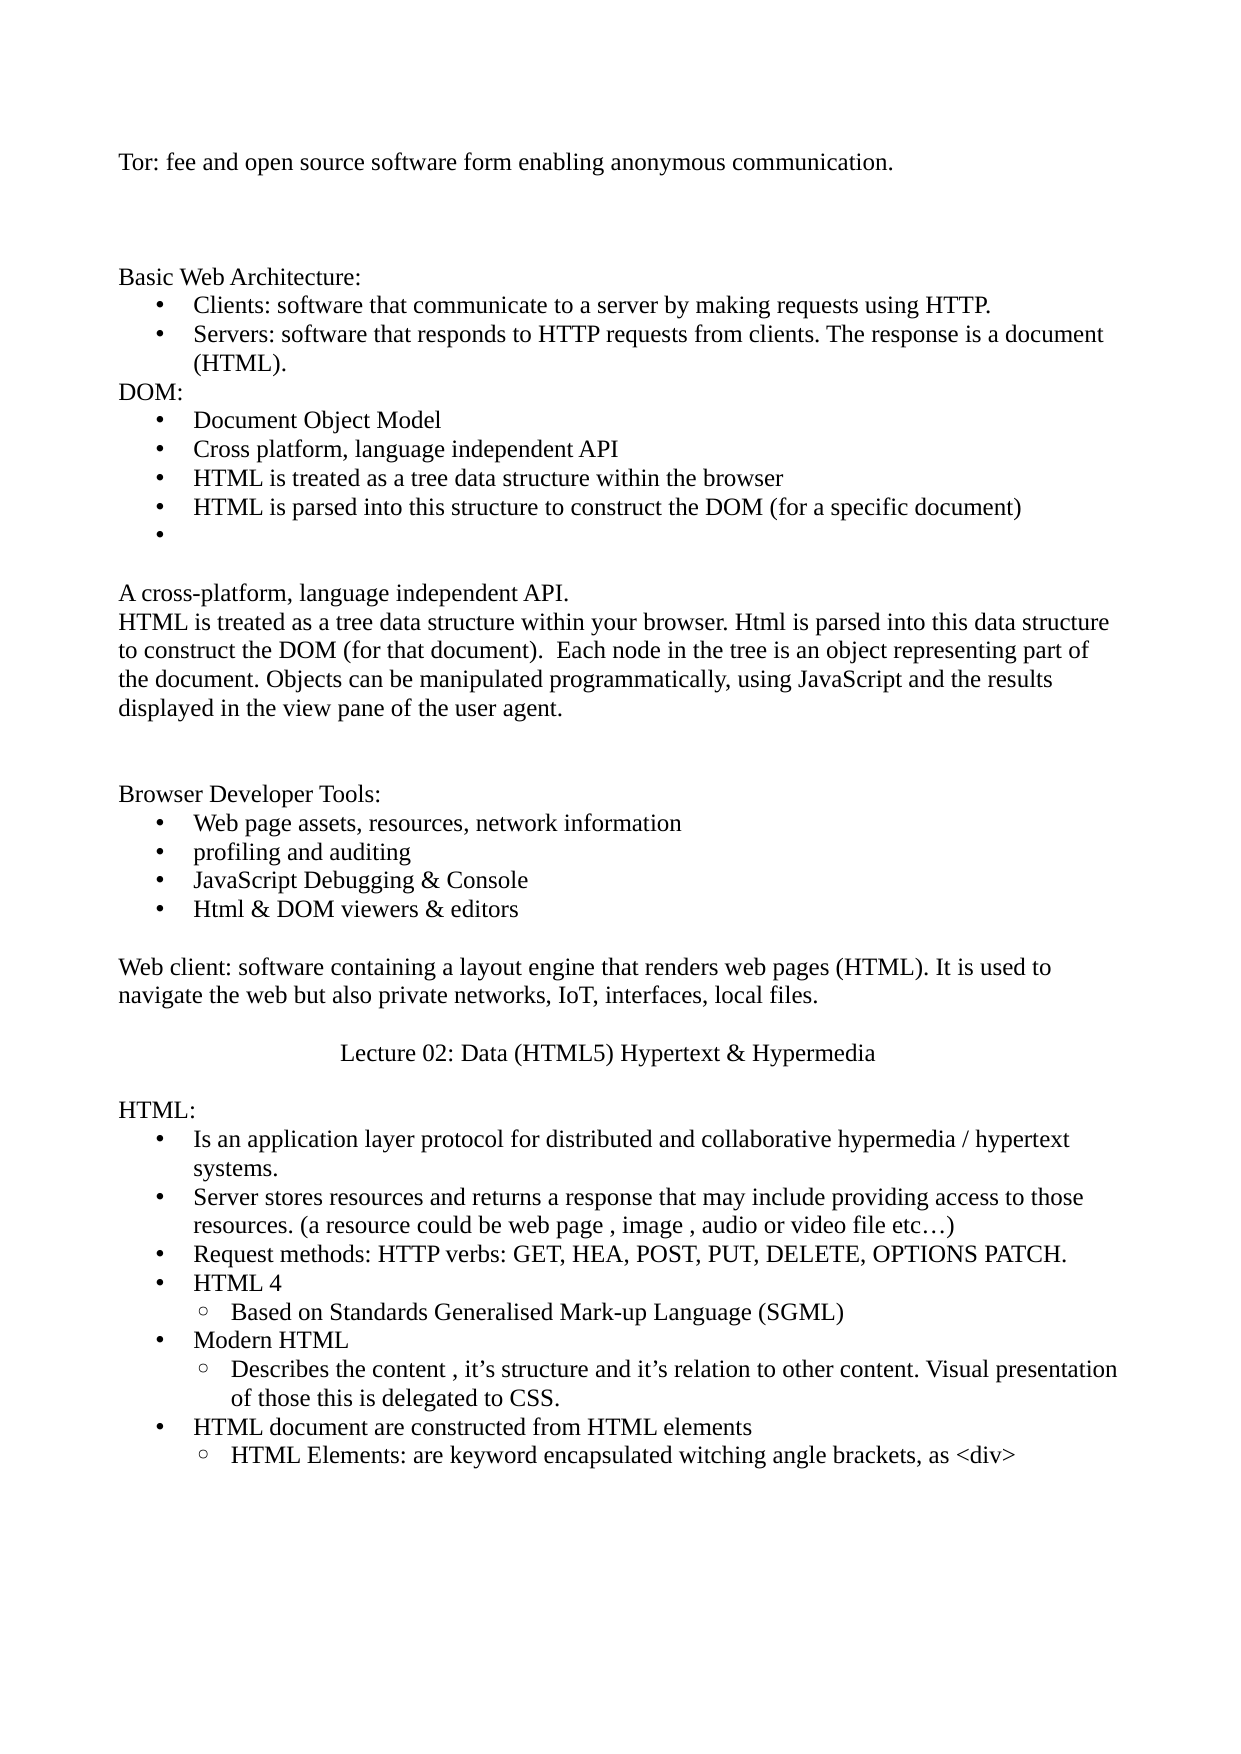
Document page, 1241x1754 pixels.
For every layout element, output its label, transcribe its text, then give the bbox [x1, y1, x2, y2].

list Request methods: HTTP verbs: GET, HEA, POST, PUT, DELETE, OPTIONS PATCH. [156, 1239, 1122, 1268]
list Is an application layer protocol for distributed and collaborative hypermedia / hypertext systems. [156, 1124, 1122, 1182]
text Basic Web Architecture: [118, 262, 1122, 291]
list HTML is parsed into this structure to construct the DOM (for a specific document) [156, 492, 1122, 521]
list profiling and auditing [156, 837, 1122, 866]
list HTML 4 [156, 1268, 1122, 1297]
list Web page assets, resources, network information [156, 808, 1122, 837]
list Describes the content , it’s structure and it’s relation to other content. Visual presentation of those this is delegated to CSS. [193, 1354, 1122, 1412]
text Web client: software containing a layout engine that renders web pages (HTML). It is used to navigate the web but also private networks, IoT, interfaces, local files. [118, 952, 1122, 1009]
text Tor: fee and open source software form enabling anonymous communication. [118, 147, 1122, 176]
list Clients: software that communicate to a server by making requests using HTTP. [156, 291, 1122, 319]
list Cross platform, language independent API [156, 434, 1122, 463]
text HTML: [118, 1096, 1122, 1124]
list HTML is treated as a tree data structure within the browser [156, 463, 1122, 492]
list JavaScript Debugging & Console [156, 866, 1122, 894]
text HTML is treated as a tree data structure within your browser. Html is parsed into this data structure to construct the DOM (for that document). Each node in the tree is an object representing part of the document. Objects can be manipulated programmatically, using JavaScript and the results displayed in the view pane of the user agent. [118, 607, 1122, 722]
text A cross-platform, language independent API. [118, 578, 1122, 607]
text Browser Developer Tools: [118, 779, 1122, 808]
list Servers: software that responds to HTTP requests from clients. The response is a document (HTML). [156, 319, 1122, 377]
list Document Object Model [156, 406, 1122, 434]
list Server stores resources and returns a response that may include providing access to those resources. (a resource could be web page , image , audio or video file etc…) [156, 1182, 1122, 1239]
list HTML document are constructed from HTML elements [156, 1412, 1122, 1441]
text DOM: [118, 377, 1122, 406]
list Modern HTML [156, 1326, 1122, 1354]
list Html & DOM viewers & editors [156, 894, 1122, 923]
list HTML Elements: are keyword encapsulated witching angle brackets, as <div> [193, 1441, 1122, 1469]
list Based on Standards Generalised Mark-up Language (SGML) [193, 1297, 1122, 1326]
text Lecture 02: Data (HTML5) Hypertext & Hypermedia [118, 1038, 1122, 1067]
